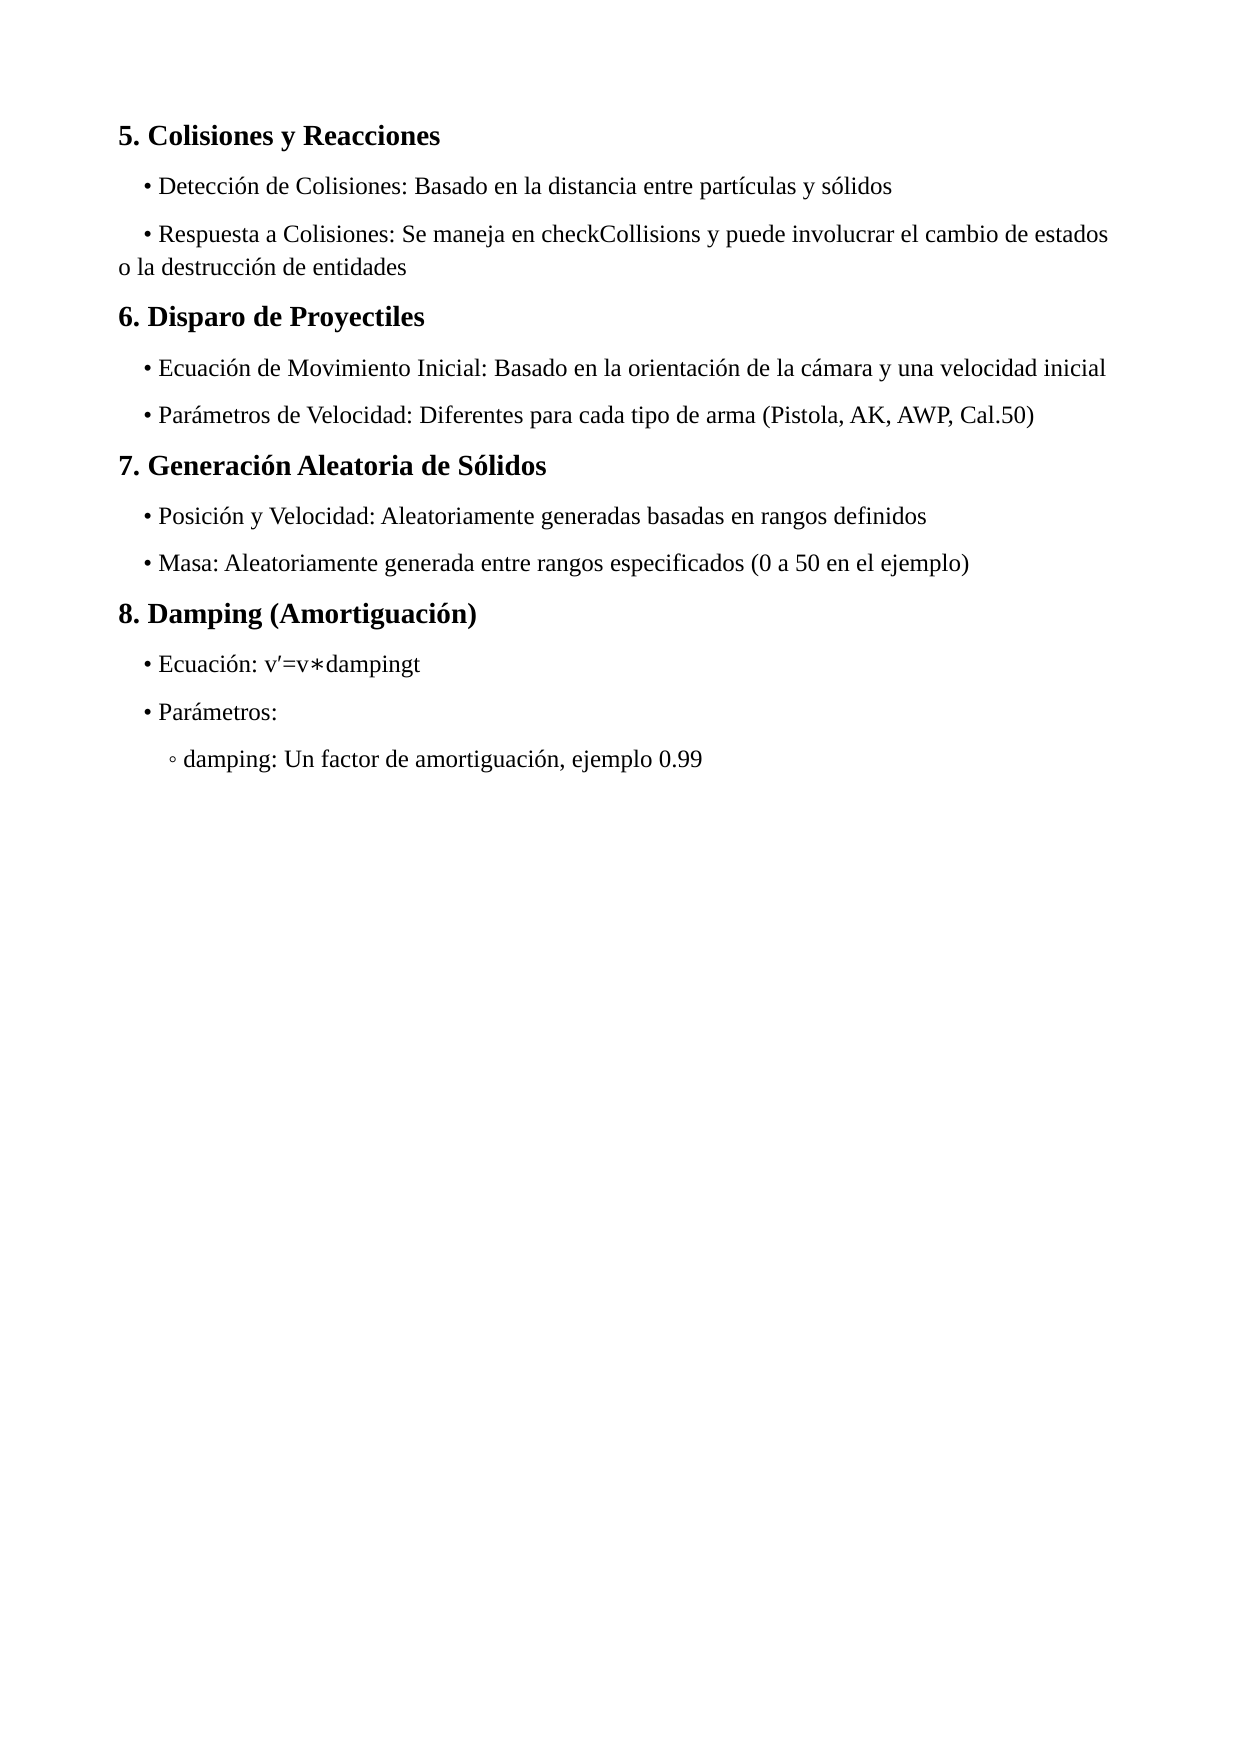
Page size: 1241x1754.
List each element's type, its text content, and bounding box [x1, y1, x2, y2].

text • Detección de Colisiones: Basado en la distancia entre partículas y sólidos [118, 171, 1122, 200]
text 8. Damping (Amortiguación) [118, 596, 1122, 630]
text • Parámetros de Velocidad: Diferentes para cada tipo de arma (Pistola, AK, AWP, Cal.50) [118, 400, 1122, 429]
text • Masa: Aleatoriamente generada entre rangos especificados (0 a 50 en el ejemplo) [118, 548, 1122, 577]
text 7. Generación Aleatoria de Sólidos [118, 448, 1122, 481]
text 5. Colisiones y Reacciones [118, 118, 1122, 152]
text • Posición y Velocidad: Aleatoriamente generadas basadas en rangos definidos [118, 501, 1122, 530]
text • Ecuación de Movimiento Inicial: Basado en la orientación de la cámara y una velocidad inicial [118, 353, 1122, 381]
text • Respuesta a Colisiones: Se maneja en checkCollisions y puede involucrar el cambio de estados o la destrucción de entidades [118, 219, 1122, 281]
text ◦ damping: Un factor de amortiguación, ejemplo 0.99 [118, 744, 1122, 773]
text • Parámetros: [118, 697, 1122, 726]
text 6. Disparo de Proyectiles [118, 299, 1122, 333]
text • Ecuación: v′=v∗dampingt [118, 649, 1122, 678]
